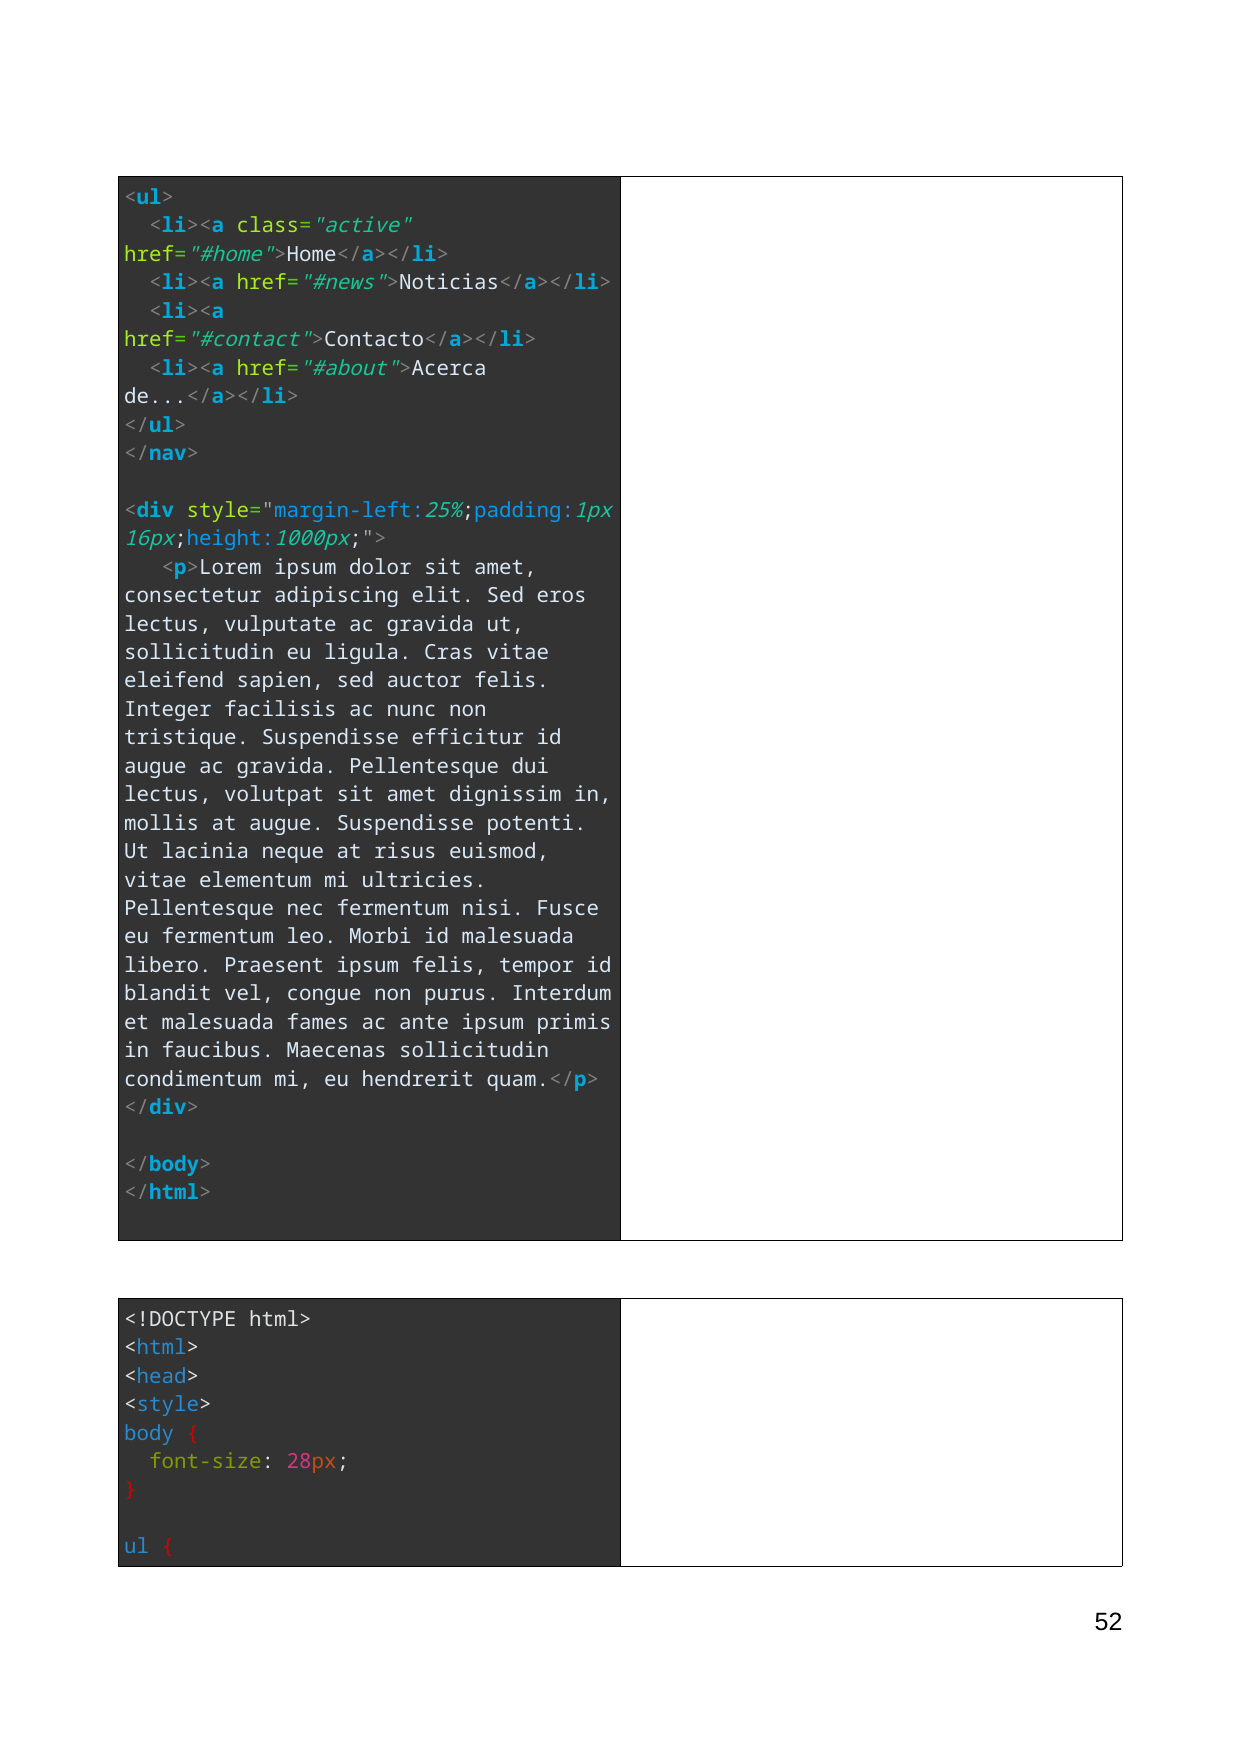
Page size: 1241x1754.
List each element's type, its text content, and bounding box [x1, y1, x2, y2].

table_header <ul> <li><a class="active" href="#home">Home</a></li> <li><a href="#news">Noticias</a></li> <li><a href="#contact">Contacto</a></li> <li><a href="#about">Acerca de...</a></li> </ul> </nav> <div style="margin-left:25%;padding:1px 16px;height:1000px;"> <p>Lorem ipsum dolor sit amet, consectetur adipiscing elit. Sed eros lectus, vulputate ac gravida ut, sollicitudin eu ligula. Cras vitae eleifend sapien, sed auctor felis. Integer facilisis ac nunc non tristique. Suspendisse efficitur id augue ac gravida. Pellentesque dui lectus, volutpat sit amet dignissim in, mollis at augue. Suspendisse potenti. Ut lacinia neque at risus euismod, vitae elementum mi ultricies. Pellentesque nec fermentum nisi. Fusce eu fermentum leo. Morbi id malesuada libero. Praesent ipsum felis, tempor id blandit vel, congue non purus. Interdum et malesuada fames ac ante ipsum primis in faucibus. Maecenas sollicitudin condimentum mi, eu hendrerit quam.</p> </div> </body> </html> [119, 177, 620, 1240]
table_header [621, 1299, 1122, 1566]
table_header [621, 177, 1122, 1240]
table_header <!DOCTYPE html> <html> <head> <style> body { font-size: 28px; } ul { [119, 1299, 620, 1566]
